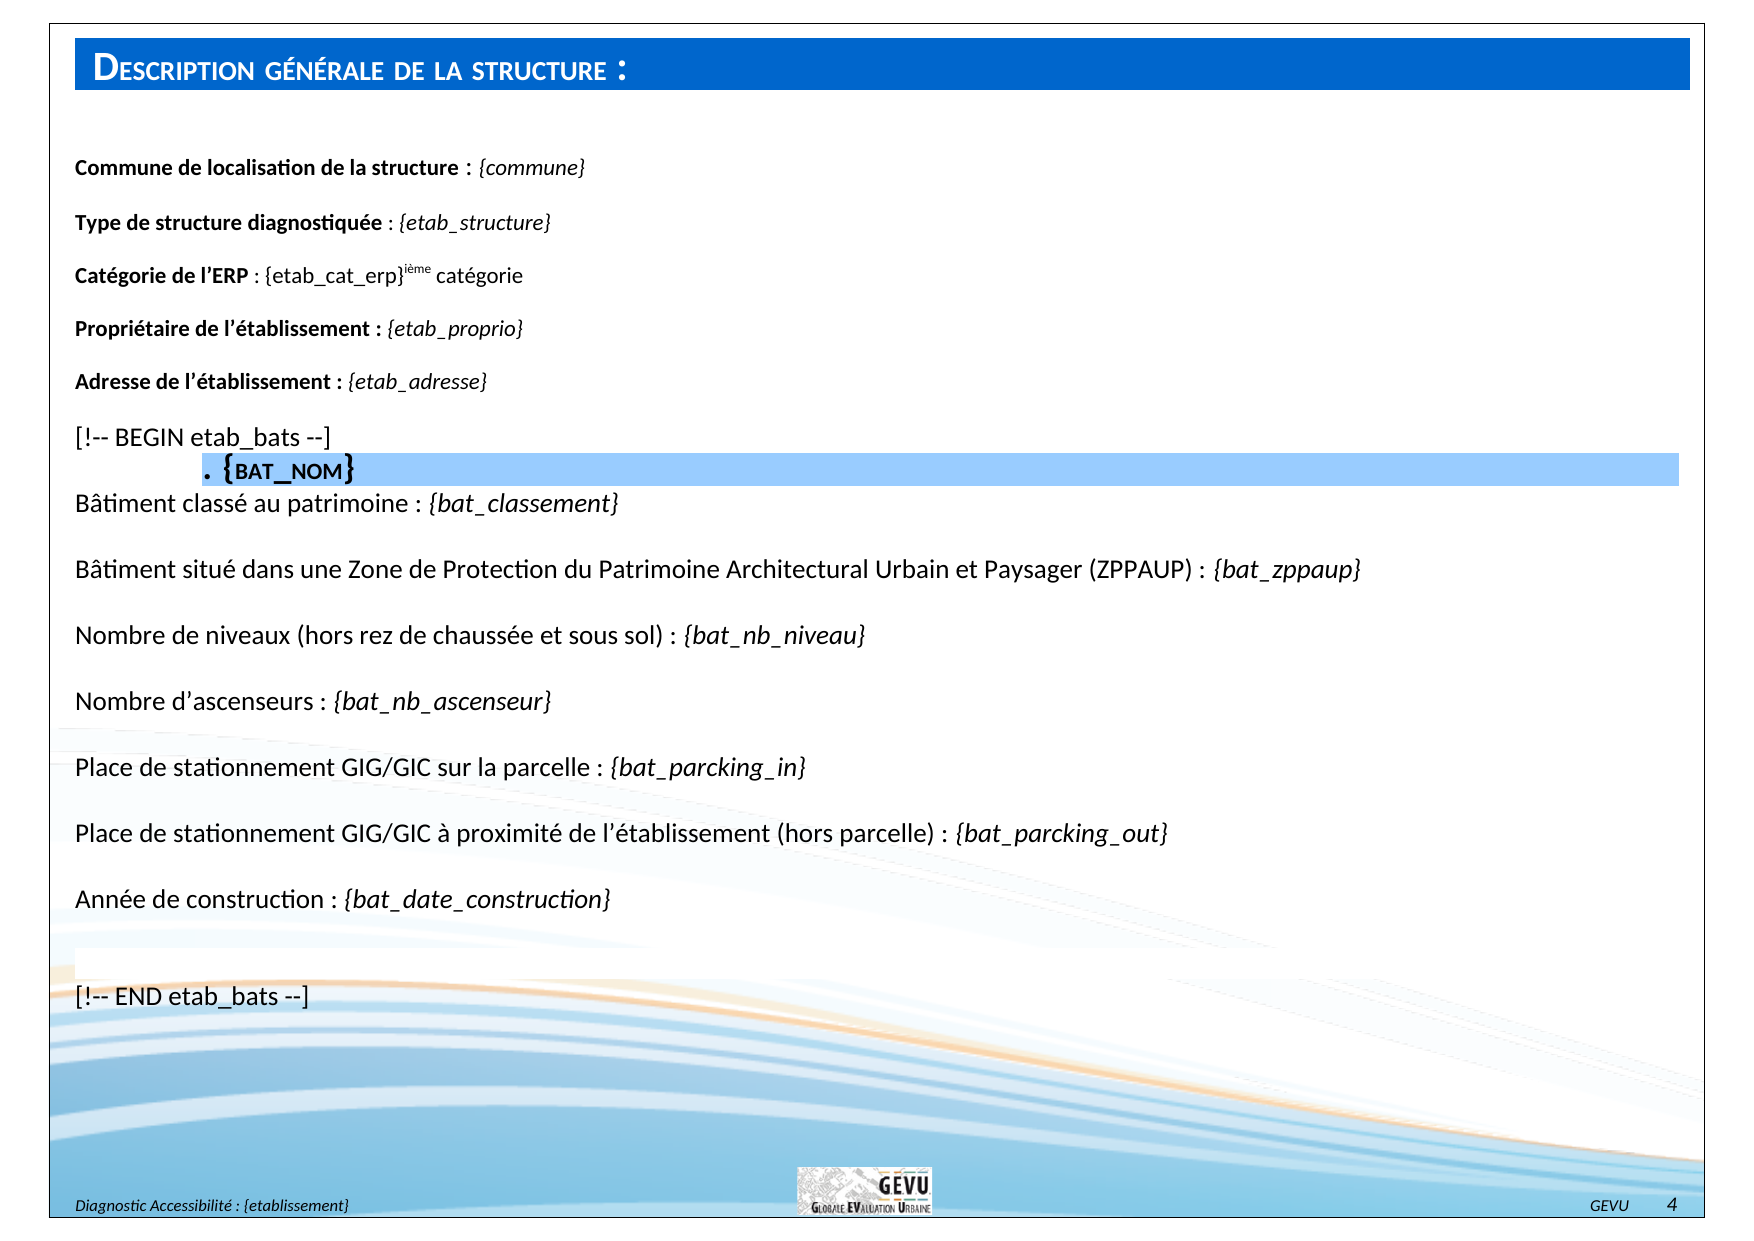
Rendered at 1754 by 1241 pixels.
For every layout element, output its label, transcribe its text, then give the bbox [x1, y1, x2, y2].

picture [476, 1012, 1277, 1217]
text Bâtiment situé dans une Zone de Protection du Patrimoine Architectural Urbain et Paysager (ZPPAUP) : {bat_zppaup} [75, 552, 1679, 585]
text Place de stationnement GIG/GIC sur la parcelle : {bat_parcking_in} [75, 750, 1679, 783]
text [!-- END etab_bats --] [75, 979, 1679, 1012]
text Nombre de niveaux (hors rez de chaussée et sous sol) : {bat_nb_niveau} [75, 618, 1679, 651]
subtitle Description générale de la structure : [75, 38, 1690, 90]
text Catégorie de l’ERP : {etab_cat_erp}ième catégorie [75, 261, 1679, 289]
text Propriétaire de l’établissement : {etab_proprio} [75, 314, 1679, 342]
picture [476, 916, 1277, 948]
subtitle {bat_nom} [202, 453, 1679, 486]
text Adresse de l’établissement : {etab_adresse} [75, 367, 1679, 395]
text Année de construction : {bat_date_construction} [75, 882, 1679, 916]
text Place de stationnement GIG/GIC à proximité de l’établissement (hors parcelle) : {bat_parcking_out} [75, 816, 1679, 849]
text Bâtiment classé au patrimoine : {bat_classement} [75, 486, 1679, 519]
text Type de structure diagnostiquée : {etab_structure} [75, 208, 1679, 236]
text Commune de localisation de la structure : {commune} [75, 149, 1679, 182]
text Nombre d’ascenseurs : {bat_nb_ascenseur} [75, 684, 1679, 717]
text [!-- BEGIN etab_bats --] [75, 420, 1679, 453]
picture [476, 850, 1277, 882]
